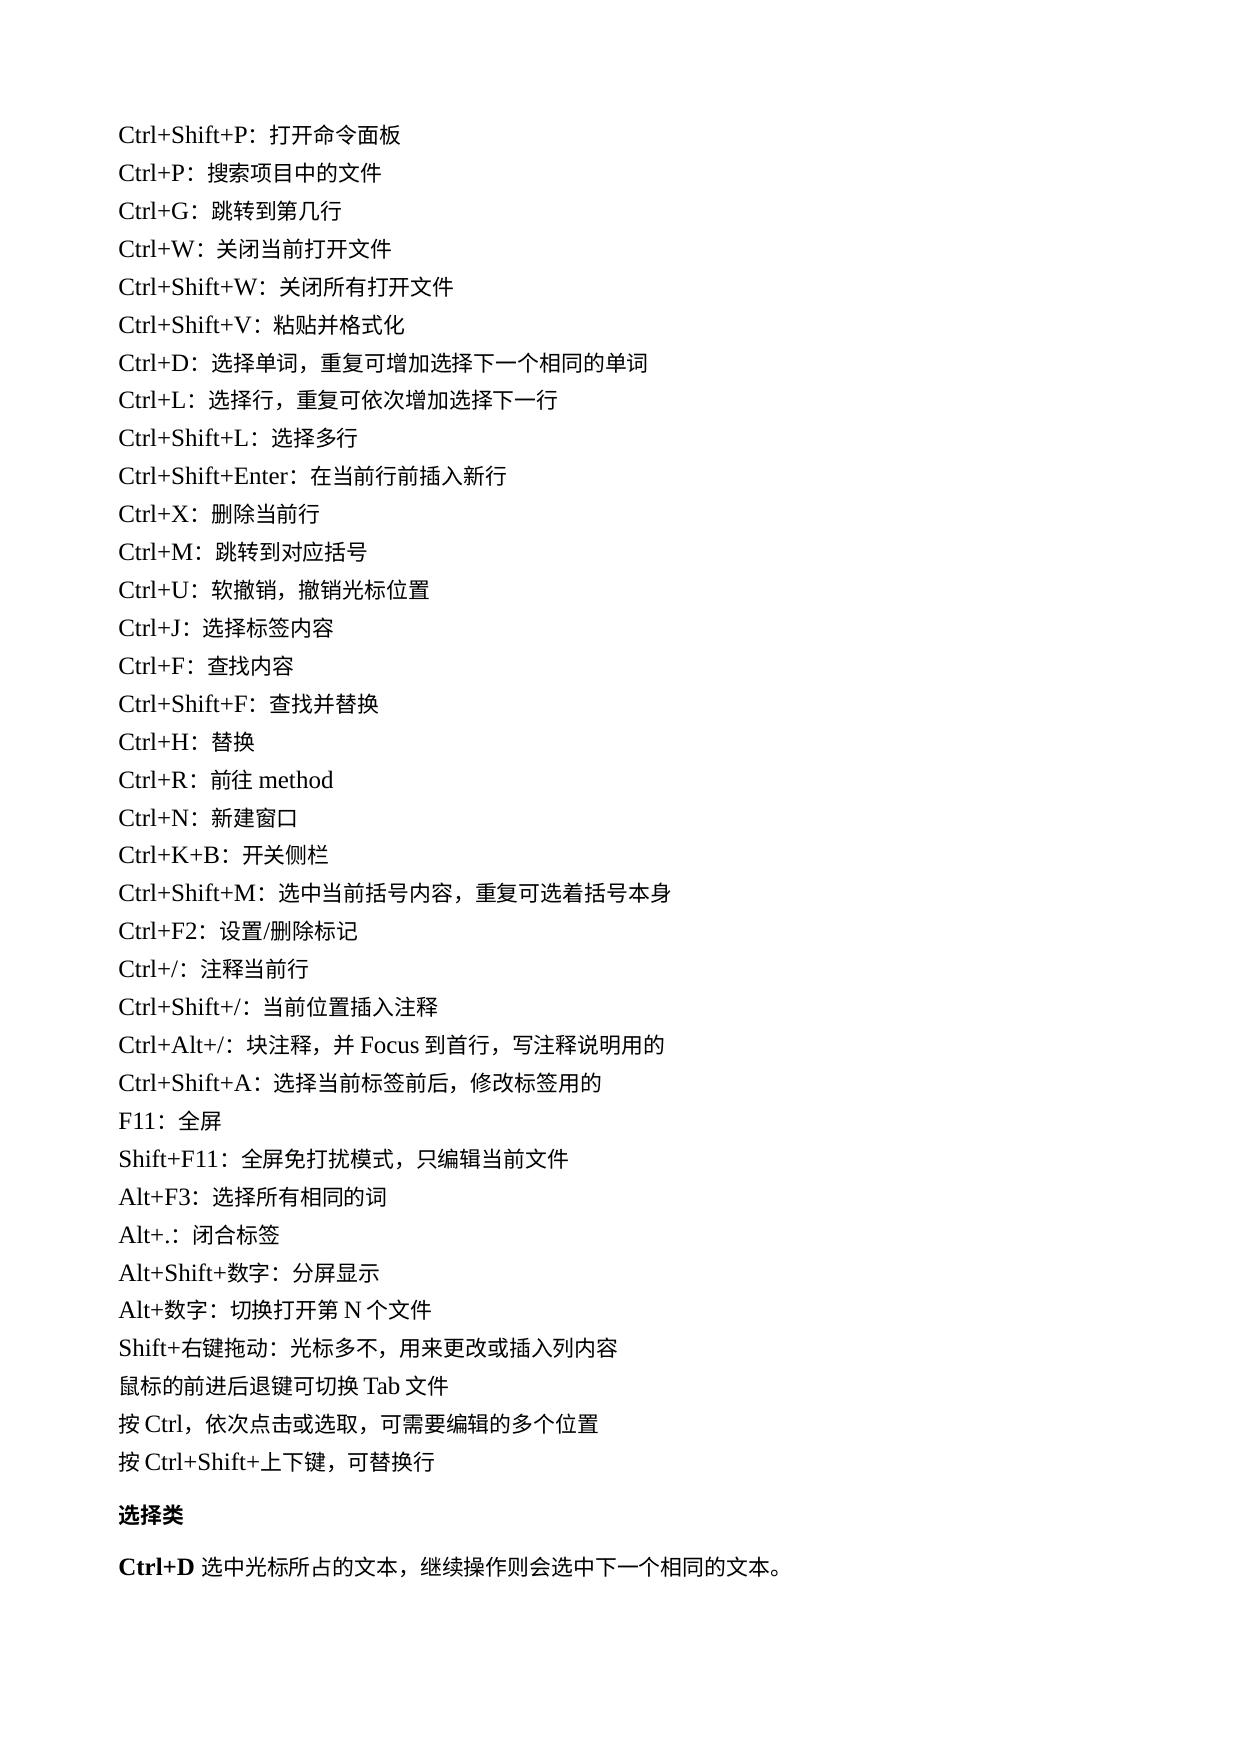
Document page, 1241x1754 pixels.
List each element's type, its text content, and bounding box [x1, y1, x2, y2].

text 选择类 [118, 1498, 1122, 1529]
text Ctrl+D 选中光标所占的文本，继续操作则会选中下一个相同的文本。 [118, 1550, 1122, 1582]
text Ctrl+Shift+P：打开命令面板 Ctrl+P：搜索项目中的文件 Ctrl+G：跳转到第几行 Ctrl+W：关闭当前打开文件 Ctrl+Shift+W：关闭所有打开文件 Ctrl+Shift+V：粘贴并格式化 Ctrl+D：选择单词，重复可增加选择下一个相同的单词 Ctrl+L：选择行，重复可依次增加选择下一行 Ctrl+Shift+L：选择多行 Ctrl+Shift+Enter：在当前行前插入新行 Ctrl+X：删除当前行 Ctrl+M：跳转到对应括号 Ctrl+U：软撤销，撤销光标位置 Ctrl+J：选择标签内容 Ctrl+F：查找内容 Ctrl+Shift+F：查找并替换 Ctrl+H：替换 Ctrl+R：前往 method Ctrl+N：新建窗口 Ctrl+K+B：开关侧栏 Ctrl+Shift+M：选中当前括号内容，重复可选着括号本身 Ctrl+F2：设置/删除标记 Ctrl+/：注释当前行 Ctrl+Shift+/：当前位置插入注释 Ctrl+Alt+/：块注释，并Focus到首行，写注释说明用的 Ctrl+Shift+A：选择当前标签前后，修改标签用的 F11：全屏 Shift+F11：全屏免打扰模式，只编辑当前文件 Alt+F3：选择所有相同的词 Alt+.：闭合标签 Alt+Shift+数字：分屏显示 Alt+数字：切换打开第N个文件 Shift+右键拖动：光标多不，用来更改或插入列内容 鼠标的前进后退键可切换Tab文件 按Ctrl，依次点击或选取，可需要编辑的多个位置 按Ctrl+Shift+上下键，可替换行 [118, 118, 1122, 1477]
